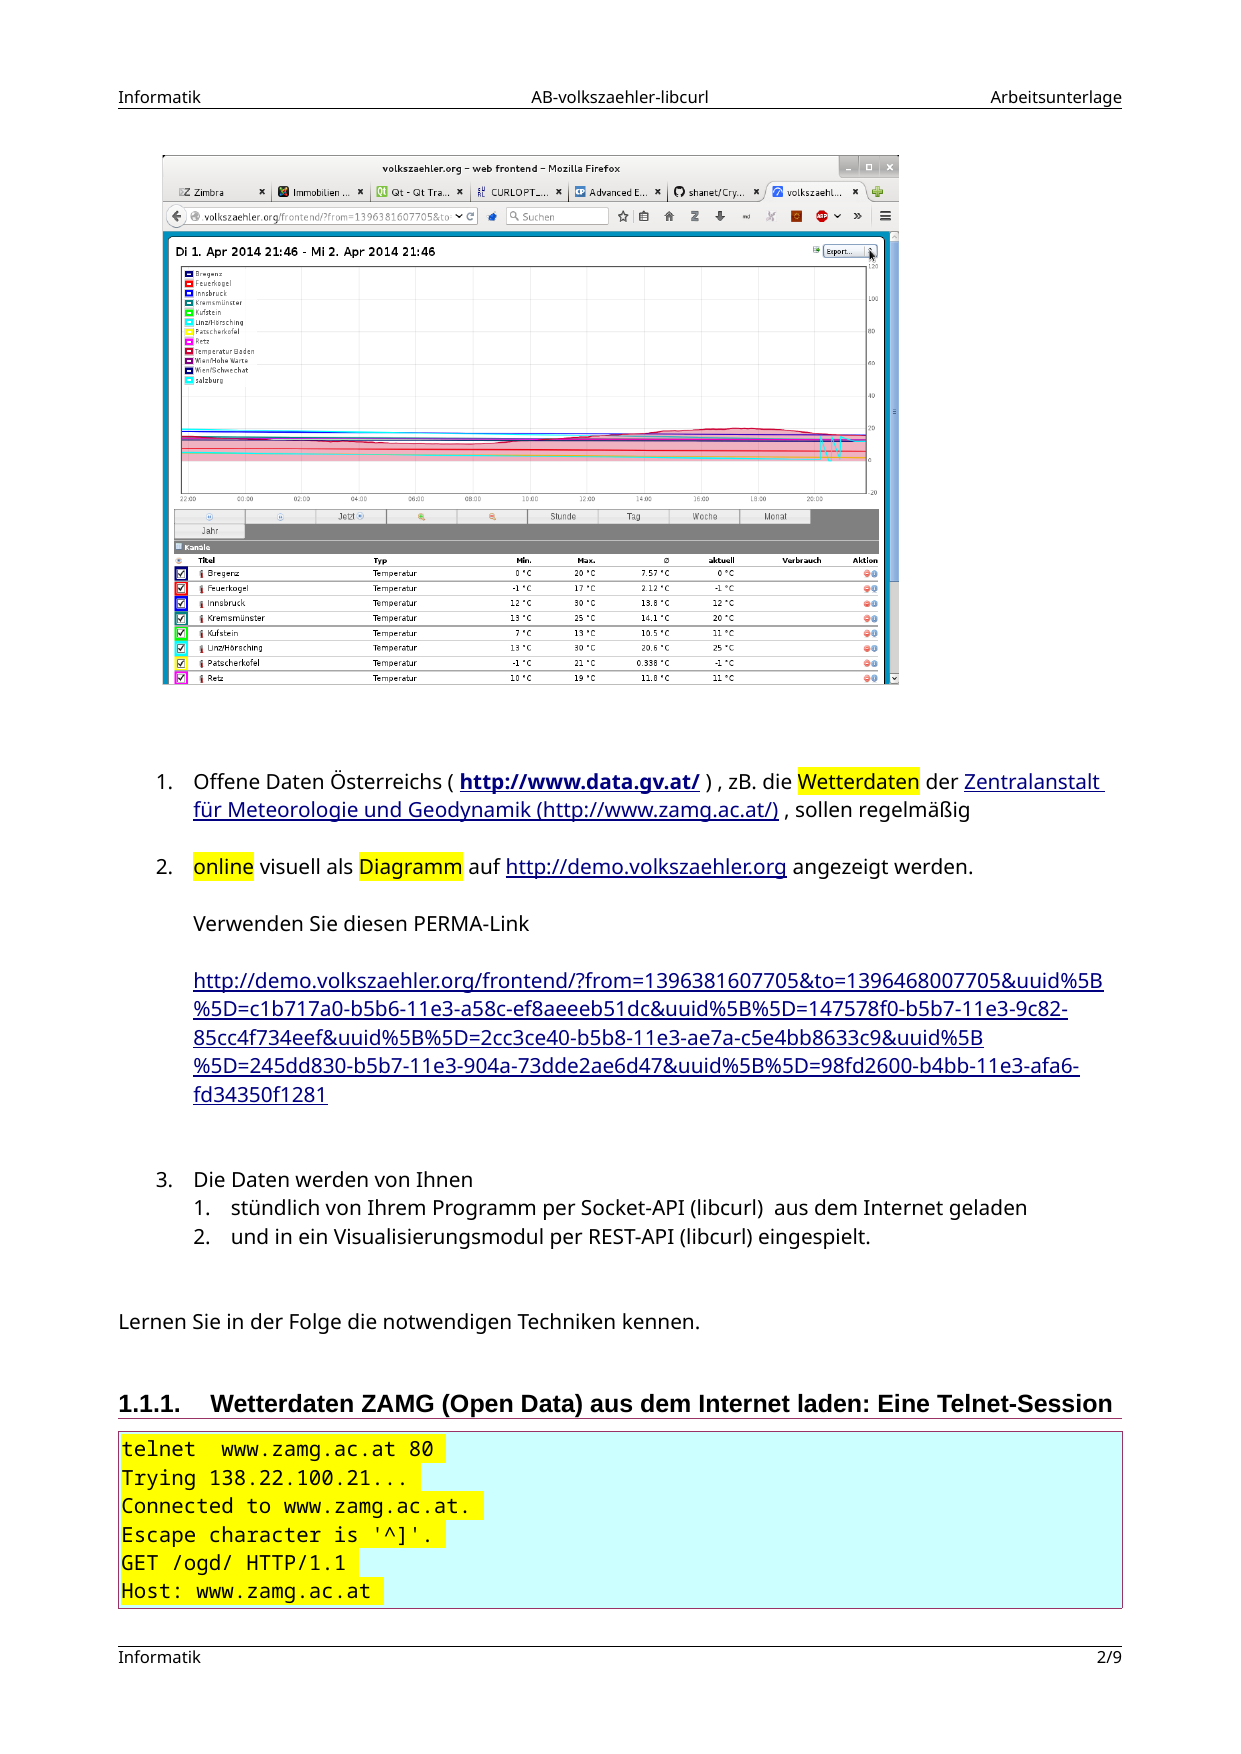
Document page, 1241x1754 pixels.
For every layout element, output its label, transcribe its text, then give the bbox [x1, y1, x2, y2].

text Lernen Sie in der Folge die notwendigen Techniken kennen. [118, 1307, 1122, 1364]
text GET /ogd/ HTTP/1.1 [119, 1545, 1122, 1573]
picture [162, 155, 899, 685]
list online visuell als Diagramm auf http://demo.volkszaehler.org angezeigt werden. Verwenden Sie diesen PERMA-Link http://demo.volkszaehler.org/frontend/?from=1396381607705&to=1396468007705&uuid%5B%5D=c1b717a0-b5b6-11e3-a58c-ef8aeeeb51dc&uuid%5B%5D=147578f0-b5b7-11e3-9c82-85cc4f734eef&uuid%5B%5D=2cc3ce40-b5b8-11e3-ae7a-c5e4bb8633c9&uuid%5B%5D=245dd830-b5b7-11e3-904a-73dde2ae6d47&uuid%5B%5D=98fd2600-b4bb-11e3-afa6-fd34350f1281 [156, 852, 1122, 1108]
list stündlich von Ihrem Programm per Socket-API (libcurl) aus dem Internet geladen [193, 1193, 1122, 1222]
list Offene Daten Österreichs ( http://www.data.gv.at/ ) , zB. die Wetterdaten der Zentralanstalt für Meteorologie und Geodynamik (http://www.zamg.ac.at/) , sollen regelmäßig [156, 767, 1122, 852]
text Trying 138.22.100.21... [119, 1460, 1122, 1488]
text Host: www.zamg.ac.at [119, 1573, 1122, 1608]
list Die Daten werden von Ihnen [156, 1165, 1122, 1193]
list und in ein Visualisierungsmodul per REST-API (libcurl) eingespielt. [193, 1222, 1122, 1250]
text Connected to www.zamg.ac.at. [119, 1488, 1122, 1517]
picture [169, 238, 884, 685]
text telnet www.zamg.ac.at 80 [119, 1432, 1122, 1460]
subtitle Wetterdaten ZAMG (Open Data) aus dem Internet laden: Eine Telnet-Session [118, 1389, 1122, 1418]
text Escape character is '^]'. [119, 1517, 1122, 1545]
